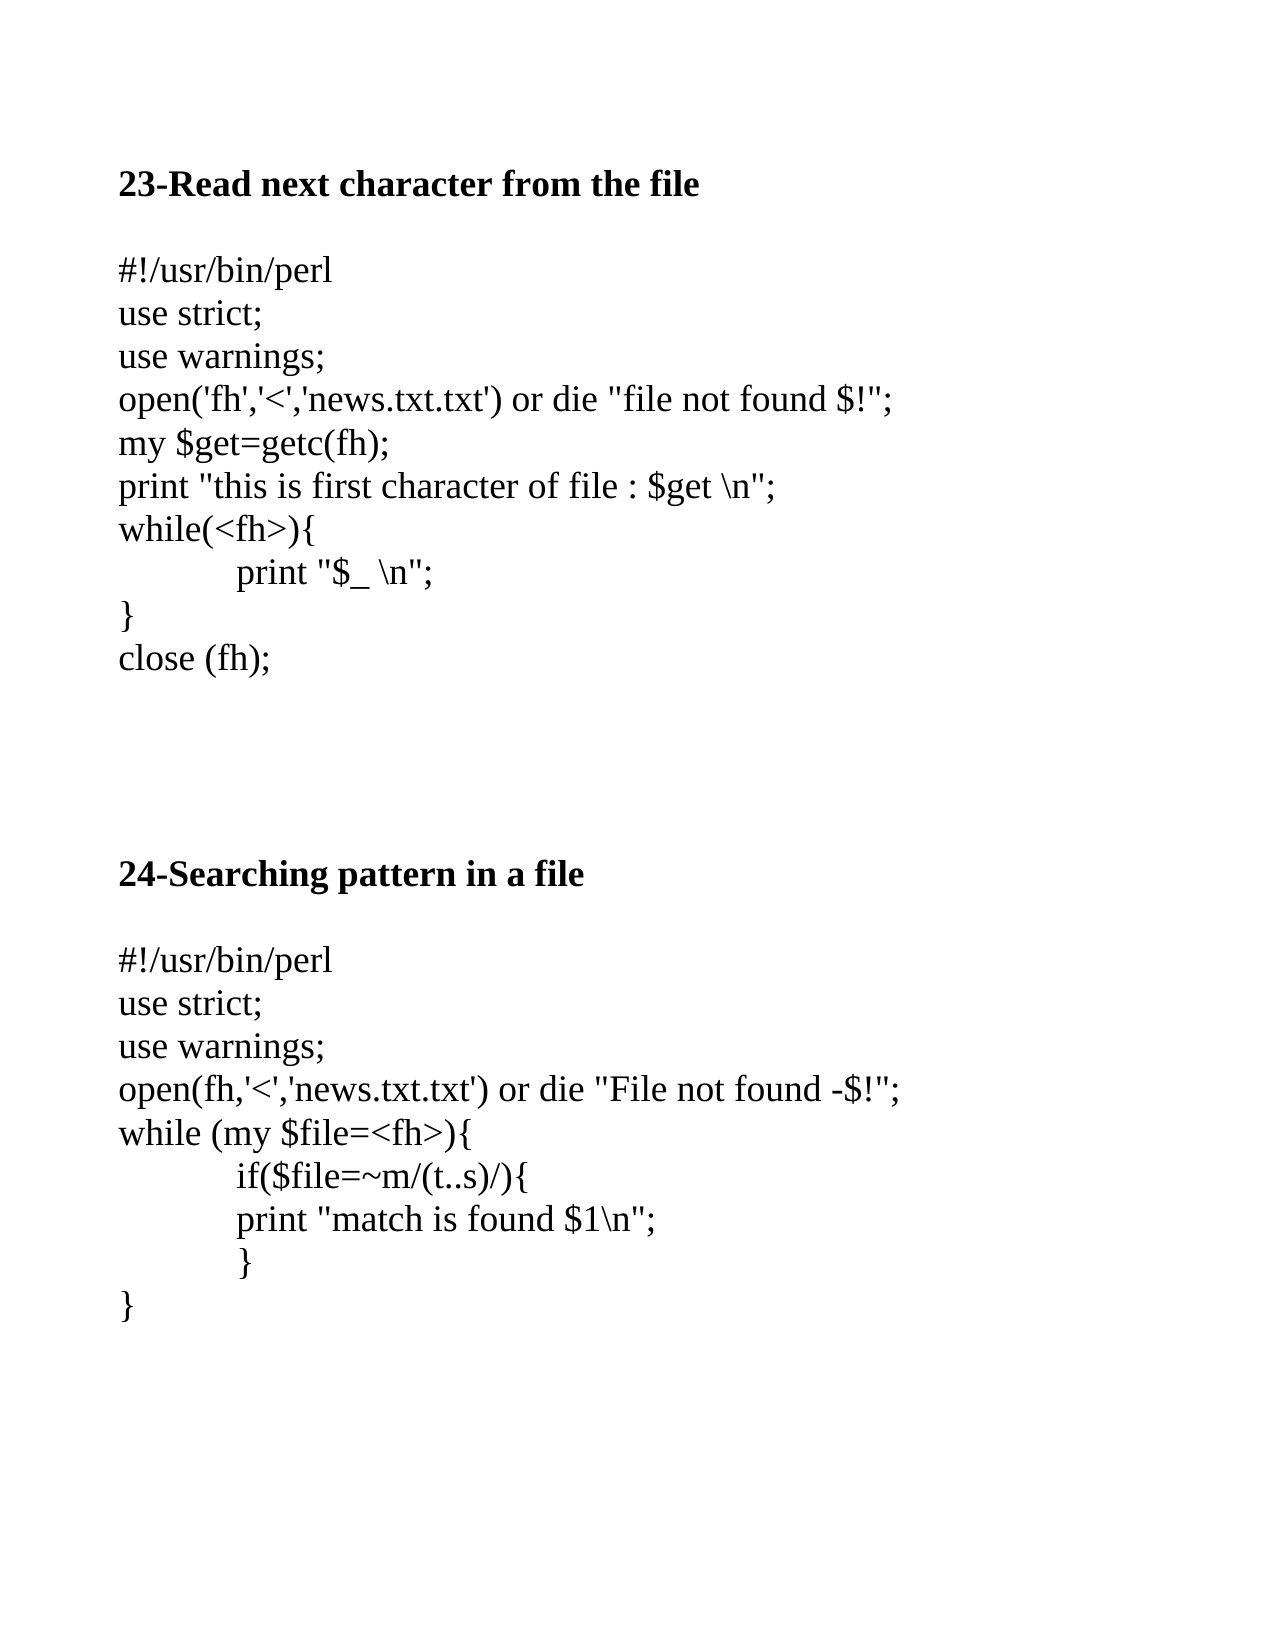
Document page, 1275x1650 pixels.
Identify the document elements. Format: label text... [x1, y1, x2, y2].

text while(<fh>){ [118, 506, 1275, 549]
text #!/usr/bin/perl [118, 937, 1275, 981]
text 24-Searching pattern in a file [118, 851, 1275, 894]
text while (my $file=<fh>){ [118, 1110, 1275, 1153]
text close (fh); [118, 636, 1275, 679]
text if($file=~m/(t..s)/){ [118, 1153, 1275, 1196]
text use warnings; [118, 1024, 1275, 1067]
text print "match is found $1\n"; [118, 1196, 1275, 1239]
text print "this is first character of file : $get \n"; [118, 463, 1275, 506]
text use strict; [118, 291, 1275, 334]
text } [118, 1282, 1275, 1326]
text open('fh','<','news.txt.txt') or die "file not found $!"; [118, 377, 1275, 420]
text 23-Read next character from the file [118, 161, 1275, 204]
text use warnings; [118, 334, 1275, 377]
text print "$_ \n"; [118, 549, 1275, 592]
text open(fh,'<','news.txt.txt') or die "File not found -$!"; [118, 1067, 1275, 1110]
text #!/usr/bin/perl [118, 247, 1275, 291]
text } [118, 1239, 1275, 1282]
text my $get=getc(fh); [118, 420, 1275, 463]
text } [118, 592, 1275, 636]
text use strict; [118, 981, 1275, 1024]
